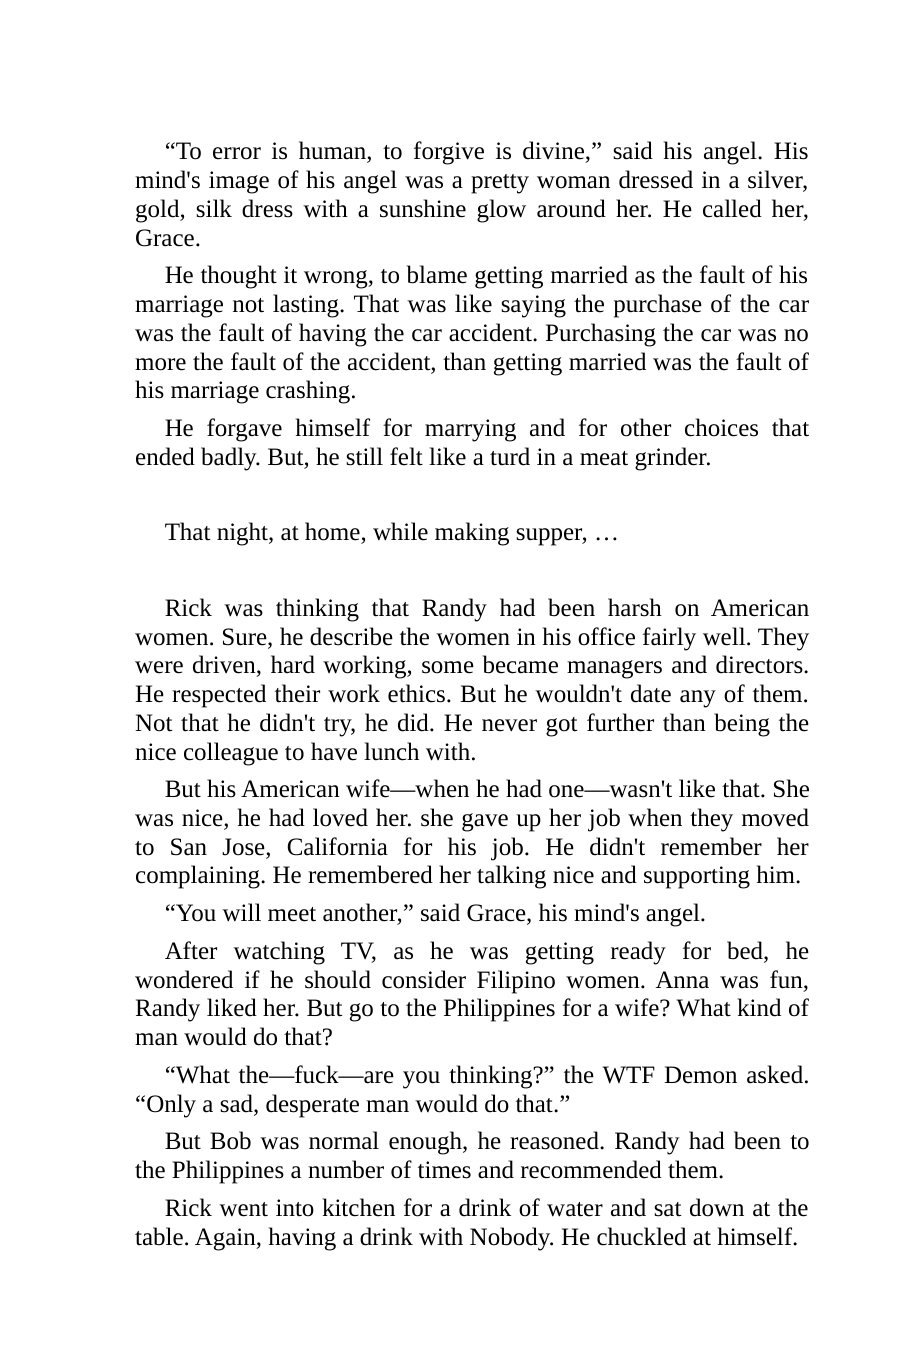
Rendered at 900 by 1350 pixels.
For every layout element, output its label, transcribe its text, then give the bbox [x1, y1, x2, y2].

text Rick was thinking that Randy had been harsh on American women. Sure, he describe the women in his office fairly well. They were driven, hard working, some became managers and directors. He respected their work ethics. But he wouldn't date any of them. Not that he didn't try, he did. He never got further than being the nice colleague to have lunch with. [135, 593, 810, 765]
text “To error is human, to forgive is divine,” said his angel. His mind's image of his angel was a pretty woman dressed in a silver, gold, silk dress with a sunshine glow around her. He called her, Grace. [135, 137, 810, 252]
text He thought it wrong, to blame getting married as the fault of his marriage not lasting. That was like saying the purchase of the car was the fault of having the car accident. Purchasing the car was no more the fault of the accident, than getting married was the fault of his marriage crashing. [135, 261, 810, 404]
text “You will meet another,” said Grace, his mind's angel. [135, 898, 810, 927]
text But Bob was normal enough, he reasoned. Randy had been to the Philippines a number of times and recommended them. [135, 1126, 810, 1184]
text But his American wife—when he had one—wasn't like that. She was nice, he had loved her. she gave up her job when they moved to San Jose, California for his job. He didn't remember her complaining. He remembered her talking nice and supporting him. [135, 774, 810, 889]
text That night, at home, while making supper, … [135, 517, 810, 546]
text He forgave himself for marrying and for other choices that ended badly. But, he still felt like a turd in a meat grinder. [135, 413, 810, 471]
text After watching TV, as he was getting ready for bed, he wondered if he should consider Filipino women. Anna was fun, Randy liked her. But go to the Philippines for a wife? What kind of man would do that? [135, 936, 810, 1051]
text Rick went into kitchen for a drink of water and sat down at the table. Again, having a drink with Nobody. He chuckled at himself. [135, 1193, 810, 1250]
text “What the—fuck—are you thinking?” the WTF Demon asked. “Only a sad, desperate man would do that.” [135, 1060, 810, 1117]
